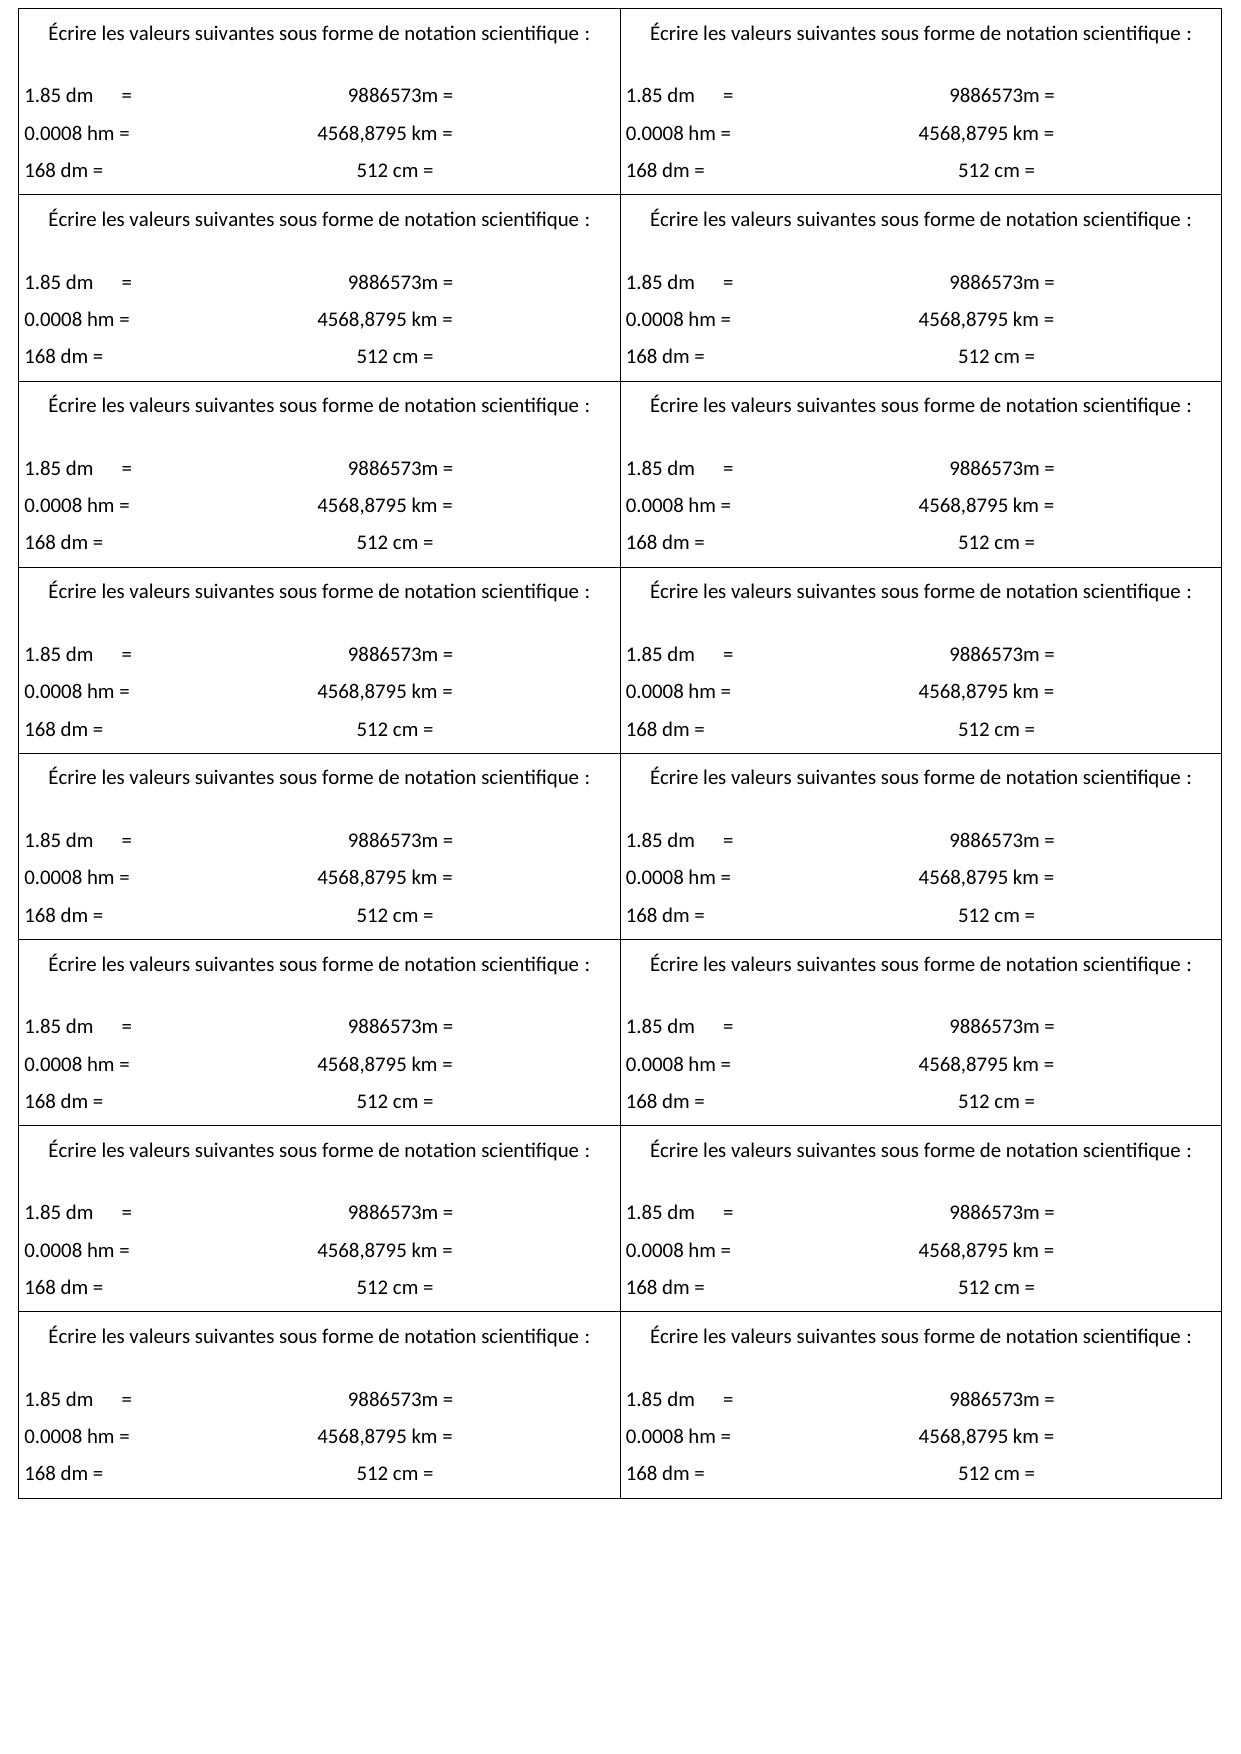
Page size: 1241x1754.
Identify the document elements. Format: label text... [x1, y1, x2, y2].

table_header Écrire les valeurs suivantes sous forme de notation scientifique : 1.85 dm = 9886573m = 0.0008 hm = 4568,8795 km = 168 dm = 512 cm = [19, 9, 620, 194]
table_cell Écrire les valeurs suivantes sous forme de notation scientifique : 1.85 dm = 9886573m = 0.0008 hm = 4568,8795 km = 168 dm = 512 cm = [19, 754, 620, 939]
table_cell Écrire les valeurs suivantes sous forme de notation scientifique : 1.85 dm = 9886573m = 0.0008 hm = 4568,8795 km = 168 dm = 512 cm = [19, 1312, 620, 1497]
table_cell Écrire les valeurs suivantes sous forme de notation scientifique : 1.85 dm = 9886573m = 0.0008 hm = 4568,8795 km = 168 dm = 512 cm = [19, 1126, 620, 1311]
table_cell Écrire les valeurs suivantes sous forme de notation scientifique : 1.85 dm = 9886573m = 0.0008 hm = 4568,8795 km = 168 dm = 512 cm = [19, 195, 620, 381]
table_cell Écrire les valeurs suivantes sous forme de notation scientifique : 1.85 dm = 9886573m = 0.0008 hm = 4568,8795 km = 168 dm = 512 cm = [19, 382, 620, 567]
table_cell Écrire les valeurs suivantes sous forme de notation scientifique : 1.85 dm = 9886573m = 0.0008 hm = 4568,8795 km = 168 dm = 512 cm = [19, 940, 620, 1125]
table_cell Écrire les valeurs suivantes sous forme de notation scientifique : 1.85 dm = 9886573m = 0.0008 hm = 4568,8795 km = 168 dm = 512 cm = [621, 754, 1221, 939]
table_cell Écrire les valeurs suivantes sous forme de notation scientifique : 1.85 dm = 9886573m = 0.0008 hm = 4568,8795 km = 168 dm = 512 cm = [19, 568, 620, 753]
table_cell Écrire les valeurs suivantes sous forme de notation scientifique : 1.85 dm = 9886573m = 0.0008 hm = 4568,8795 km = 168 dm = 512 cm = [621, 1126, 1221, 1311]
table_cell Écrire les valeurs suivantes sous forme de notation scientifique : 1.85 dm = 9886573m = 0.0008 hm = 4568,8795 km = 168 dm = 512 cm = [621, 568, 1221, 753]
table_header Écrire les valeurs suivantes sous forme de notation scientifique : 1.85 dm = 9886573m = 0.0008 hm = 4568,8795 km = 168 dm = 512 cm = [621, 9, 1221, 194]
table_cell Écrire les valeurs suivantes sous forme de notation scientifique : 1.85 dm = 9886573m = 0.0008 hm = 4568,8795 km = 168 dm = 512 cm = [621, 940, 1221, 1125]
table_cell Écrire les valeurs suivantes sous forme de notation scientifique : 1.85 dm = 9886573m = 0.0008 hm = 4568,8795 km = 168 dm = 512 cm = [621, 195, 1221, 381]
table_cell Écrire les valeurs suivantes sous forme de notation scientifique : 1.85 dm = 9886573m = 0.0008 hm = 4568,8795 km = 168 dm = 512 cm = [621, 1312, 1221, 1497]
table_cell Écrire les valeurs suivantes sous forme de notation scientifique : 1.85 dm = 9886573m = 0.0008 hm = 4568,8795 km = 168 dm = 512 cm = [621, 382, 1221, 567]
